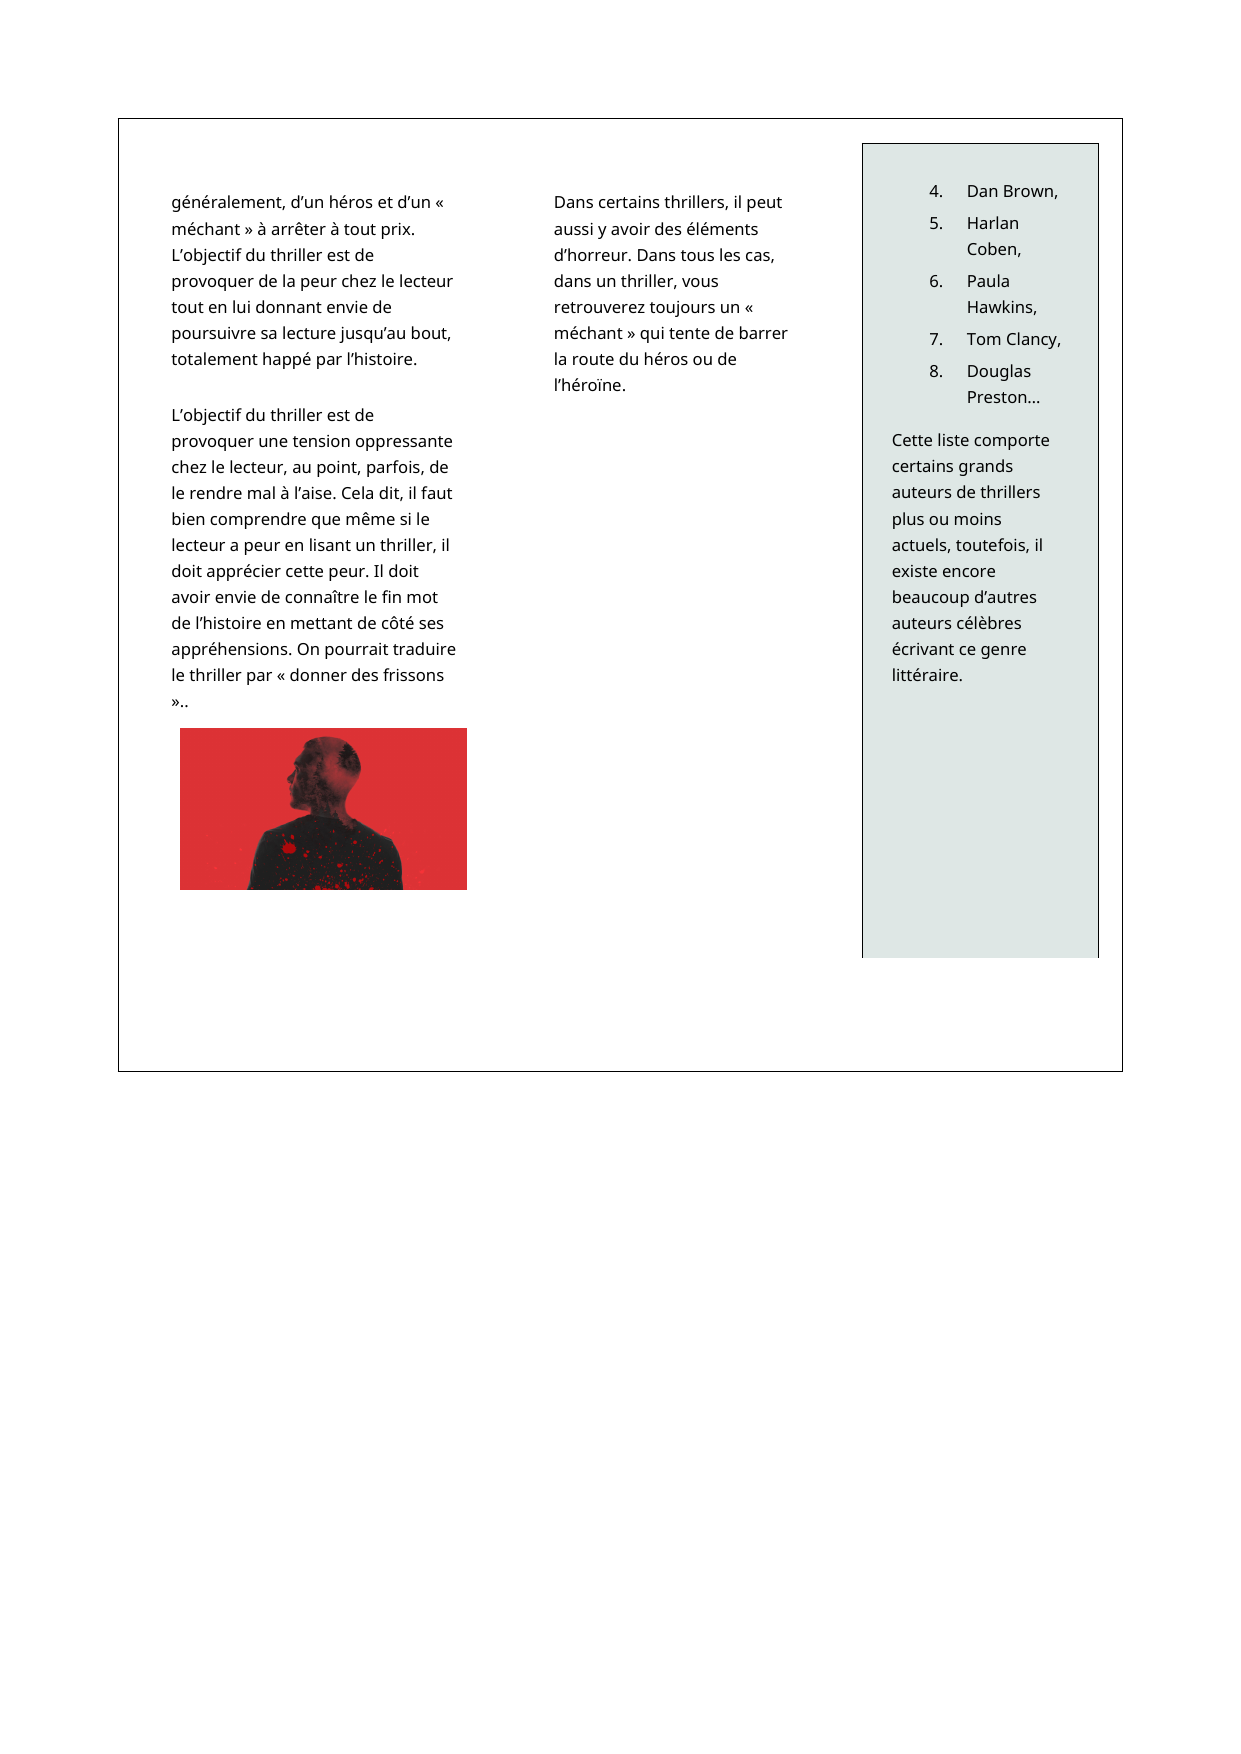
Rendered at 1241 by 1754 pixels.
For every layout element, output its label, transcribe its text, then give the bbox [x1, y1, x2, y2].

table_header généralement, d’un héros et d’un « méchant » à arrêter à tout prix. L’objectif du thriller est de provoquer de la peur chez le lecteur tout en lui donnant envie de poursuivre sa lecture jusqu’au bout, totalement happé par l’histoire. L’objectif du thriller est de provoquer une tension oppressante chez le lecteur, au point, parfois, de le rendre mal à l’aise. Cela dit, il faut bien comprendre que même si le lecteur a peur en lisant un thriller, il doit apprécier cette peur. Il doit avoir envie de connaître le fin mot de l’histoire en mettant de côté ses appréhensions. On pourrait traduire le thriller par « donner des frissons ».. [142, 143, 505, 958]
table_header Dans certains thrillers, il peut aussi y avoir des éléments d’horreur. Dans tous les cas, dans un thriller, vous retrouverez toujours un « méchant » qui tente de barrer la route du héros ou de l’héroïne. [524, 143, 844, 958]
table_header Les grands auteurs du thriller Comme dans tous les genres littéraires, le thriller possède quelques grands auteurs mondialement connus. Ainsi, on retrouve : Patricia Highsmith, Ken Follett, Stephen King, Dan Brown, Harlan Coben, Paula Hawkins, Tom Clancy, Douglas Preston… Cette liste comporte certains grands auteurs de thrillers plus ou moins actuels, toutefois, il existe encore beaucoup d’autres auteurs célèbres écrivant ce genre littéraire. [863, 144, 1098, 958]
table_header [505, 143, 524, 958]
table_header [844, 143, 862, 958]
table_header [119, 119, 1122, 1071]
picture [180, 728, 467, 890]
